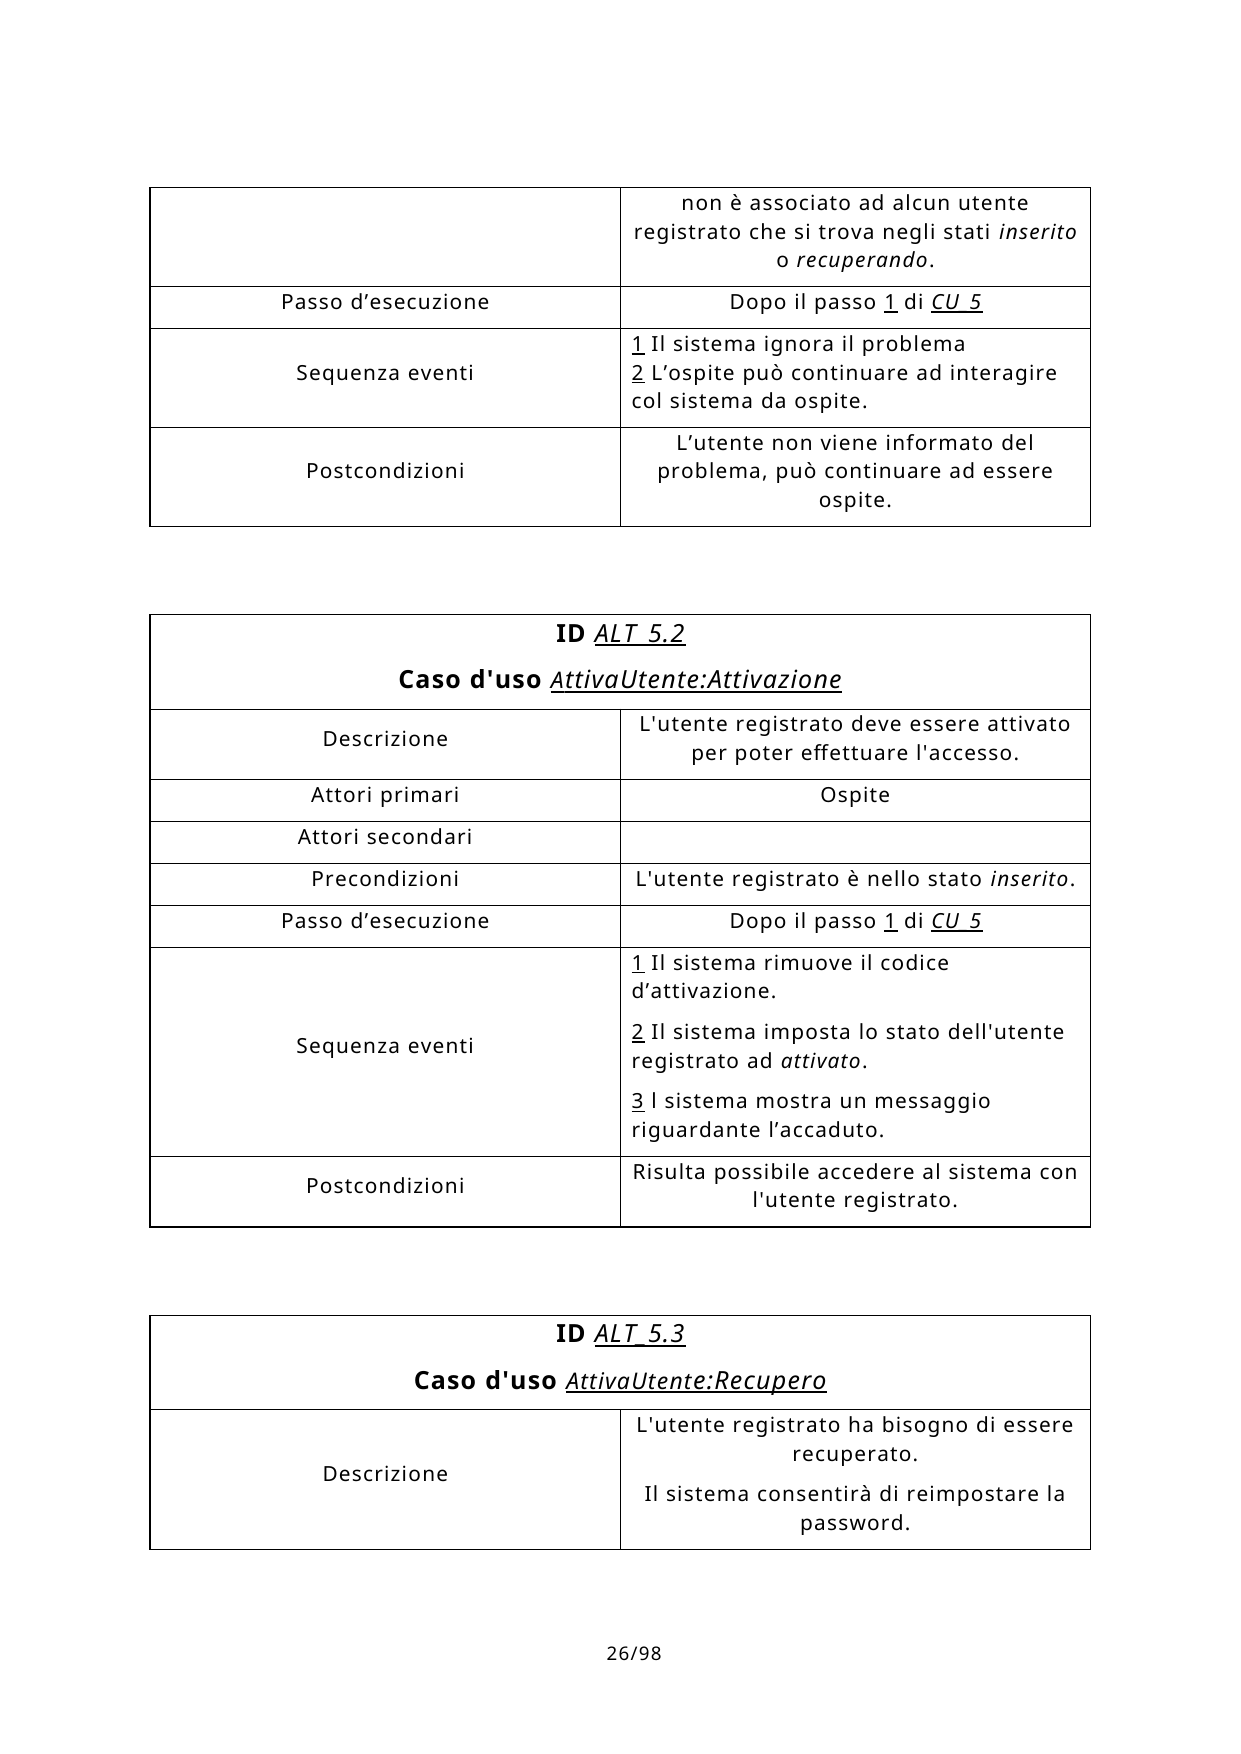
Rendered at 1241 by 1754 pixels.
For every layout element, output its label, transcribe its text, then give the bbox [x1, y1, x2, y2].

table_cell Dopo il passo 1 di CU_5 [621, 906, 1090, 947]
table_cell [151, 188, 620, 286]
table_cell Postcondizioni [151, 428, 620, 526]
table_cell Precondizioni [151, 864, 620, 905]
table_cell Attori primari [151, 780, 620, 821]
table_cell Descrizione [151, 1410, 620, 1549]
table_cell L'utente registrato deve essere attivato per poter effettuare l'accesso. [621, 710, 1090, 779]
table_cell Risulta possibile accedere al sistema con l'utente registrato. [621, 1157, 1090, 1226]
table_cell Descrizione [151, 710, 620, 779]
table_cell Sequenza eventi [151, 329, 620, 427]
table_cell Passo d’esecuzione [151, 906, 620, 947]
table_header ID ALT_5.3 Caso d'uso AttivaUtente:Recupero [151, 1316, 1090, 1409]
table_cell Ospite [621, 780, 1090, 821]
table_cell non è associato ad alcun utente registrato che si trova negli stati inserito o recuperando. [621, 188, 1090, 286]
table_header ID ALT_5.2 Caso d'uso AttivaUtente:Attivazione [151, 615, 1090, 708]
table_cell 1 Il sistema rimuove il codice d’attivazione. 2 Il sistema imposta lo stato dell'utente registrato ad attivato. 3 l sistema mostra un messaggio riguardante l’accaduto. [621, 948, 1090, 1156]
table_cell Attori secondari [151, 822, 620, 863]
table_cell [621, 822, 1090, 863]
table_cell L’utente non viene informato del problema, può continuare ad essere ospite. [621, 428, 1090, 526]
table_cell L'utente registrato ha bisogno di essere recuperato. Il sistema consentirà di reimpostare la password. [621, 1410, 1090, 1549]
table_cell Sequenza eventi [151, 948, 620, 1156]
table_cell Postcondizioni [151, 1157, 620, 1226]
table_cell Dopo il passo 1 di CU_5 [621, 287, 1090, 328]
table_cell L'utente registrato è nello stato inserito. [621, 864, 1090, 905]
table_cell 1 Il sistema ignora il problema 2 L’ospite può continuare ad interagire col sistema da ospite. [621, 329, 1090, 427]
table_cell Passo d’esecuzione [151, 287, 620, 328]
